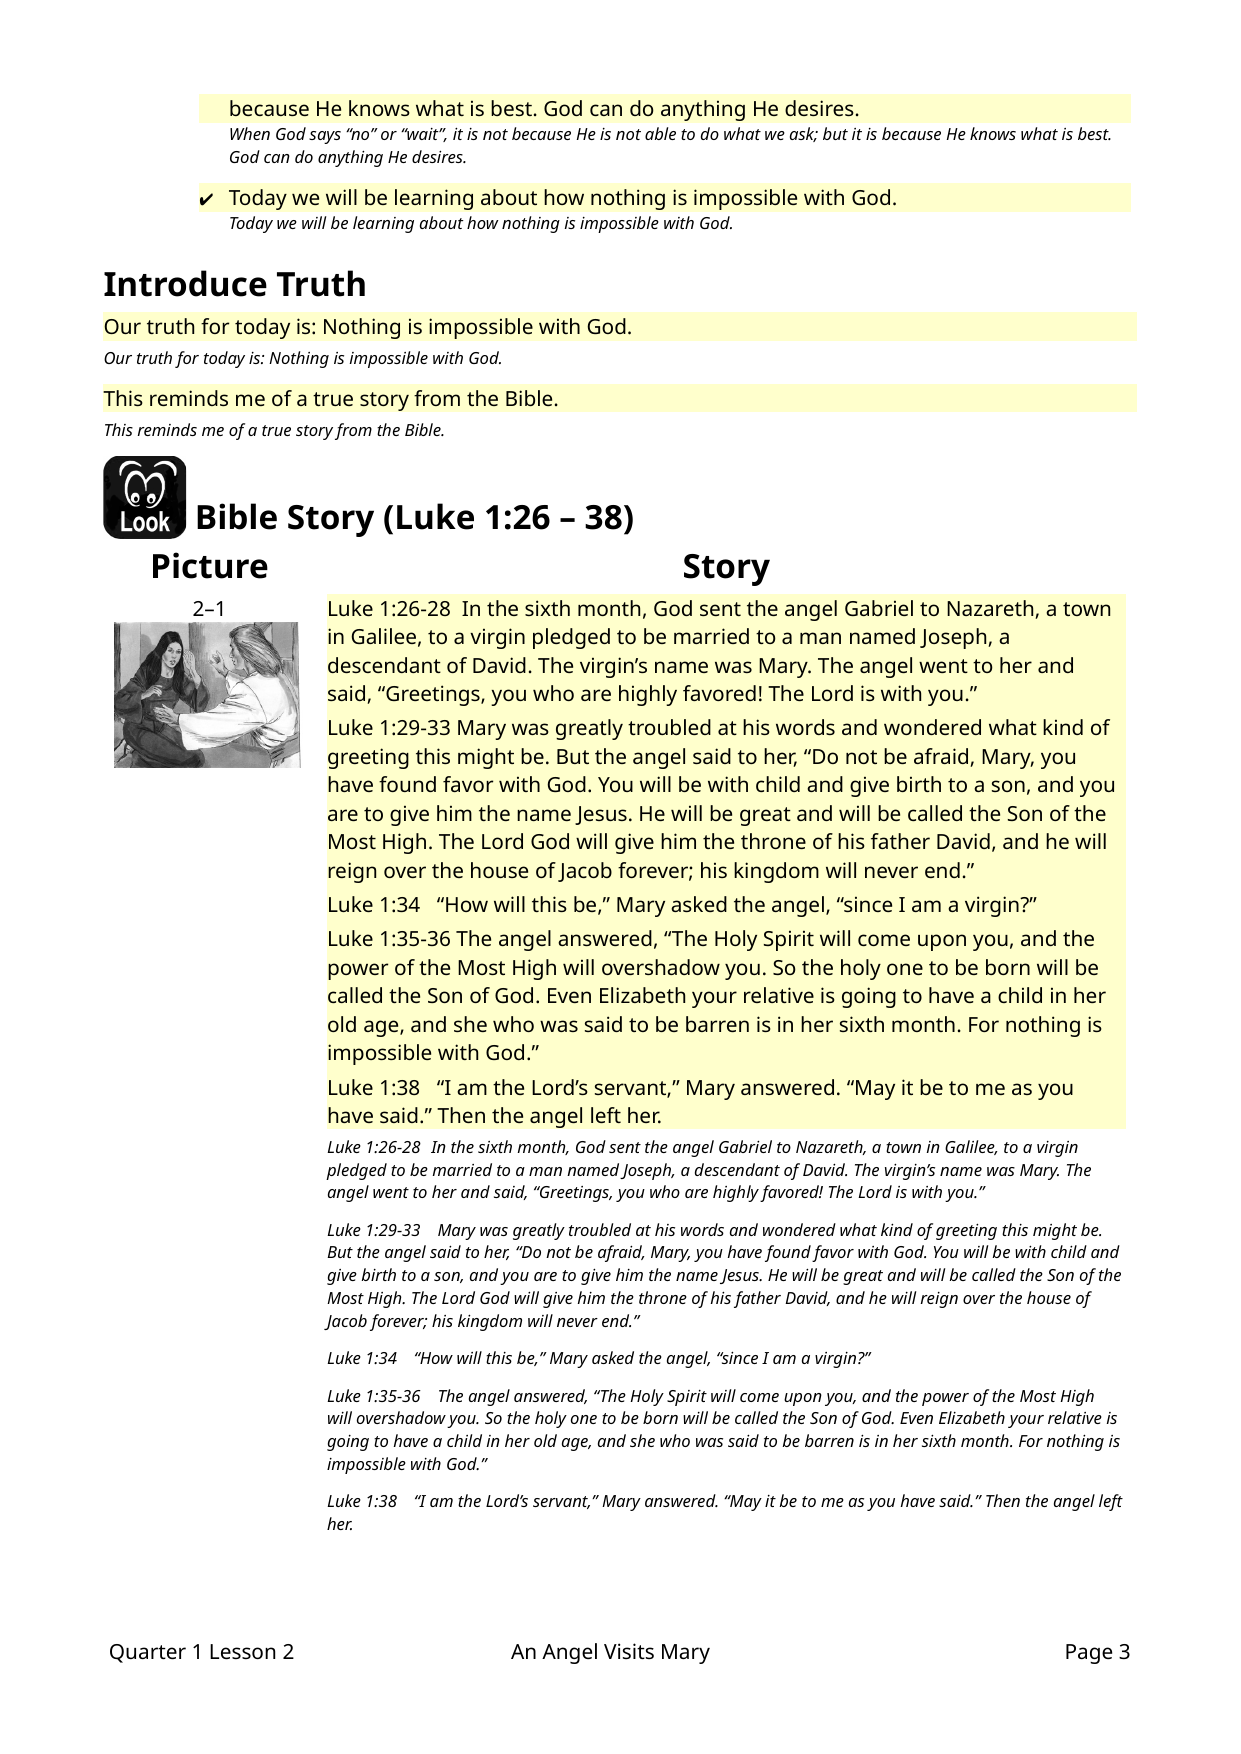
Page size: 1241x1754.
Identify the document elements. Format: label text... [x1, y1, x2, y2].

text Our truth for today is: Nothing is impossible with God. [103, 347, 1137, 369]
text Bible Story (Luke 1:26 – 38) [187, 456, 1137, 539]
table_header Story Luke 1:26-28 In the sixth month, God sent the angel Gabriel to Nazareth, a town in Galilee, to a virgin pledged to be married to a man named Joseph, a descendant of David. The virgin’s name was Mary. The angel went to her and said, “Greetings, you who are highly favored! The Lord is with you.” Luke 1:29-33 Mary was greatly troubled at his words and wondered what kind of greeting this might be. But the angel said to her, “Do not be afraid, Mary, you have found favor with God. You will be with child and give birth to a son, and you are to give him the name Jesus. He will be great and will be called the Son of the Most High. The Lord God will give him the throne of his father David, and he will reign over the house of Jacob forever; his kingdom will never end.” Luke 1:34 “How will this be,” Mary asked the angel, “since I am a virgin?” Luke 1:35-36 The angel answered, “The Holy Spirit will come upon you, and the power of the Most High will overshadow you. So the holy one to be born will be called the Son of God. Even Elizabeth your relative is going to have a child in her old age, and she who was said to be barren is in her sixth month. For nothing is impossible with God.” Luke 1:38 “I am the Lord’s servant,” Mary answered. “May it be to me as you have said.” Then the angel left her. Luke 1:26-28 In the sixth month, God sent the angel Gabriel to Nazareth, a town in Galilee, to a virgin pledged to be married to a man named Joseph, a descendant of David. The virgin’s name was Mary. The angel went to her and said, “Greetings, you who are highly favored! The Lord is with you.” Luke 1:29-33 Mary was greatly troubled at his words and wondered what kind of greeting this might be. But the angel said to her, “Do not be afraid, Mary, you have found favor with God. You will be with child and give birth to a son, and you are to give him the name Jesus. He will be great and will be called the Son of the Most High. The Lord God will give him the throne of his father David, and he will reign over the house of Jacob forever; his kingdom will never end.” Luke 1:34 “How will this be,” Mary asked the angel, “since I am a virgin?” Luke 1:35-36 The angel answered, “The Holy Spirit will come upon you, and the power of the Most High will overshadow you. So the holy one to be born will be called the Son of God. Even Elizabeth your relative is going to have a child in her old age, and she who was said to be barren is in her sixth month. For nothing is impossible with God.” Luke 1:38 “I am the Lord’s servant,” Mary answered. “May it be to me as you have said.” Then the angel left her. [316, 540, 1137, 1550]
text Introduce Truth [103, 261, 1137, 306]
picture [114, 622, 303, 768]
table_header [103, 89, 193, 249]
table_header Picture 2–1 [103, 540, 316, 1550]
table_header because He knows what is best. God can do anything He desires. When God says “no” or “wait”, it is not because He is not able to do what we ask; but it is because He knows what is best. God can do anything He desires. Today we will be learning about how nothing is impossible with God. Today we will be learning about how nothing is impossible with God. [193, 89, 1137, 249]
picture [103, 456, 187, 539]
text This reminds me of a true story from the Bible. [103, 384, 1137, 412]
text This reminds me of a true story from the Bible. [103, 418, 1137, 441]
text Our truth for today is: Nothing is impossible with God. [103, 312, 1137, 341]
